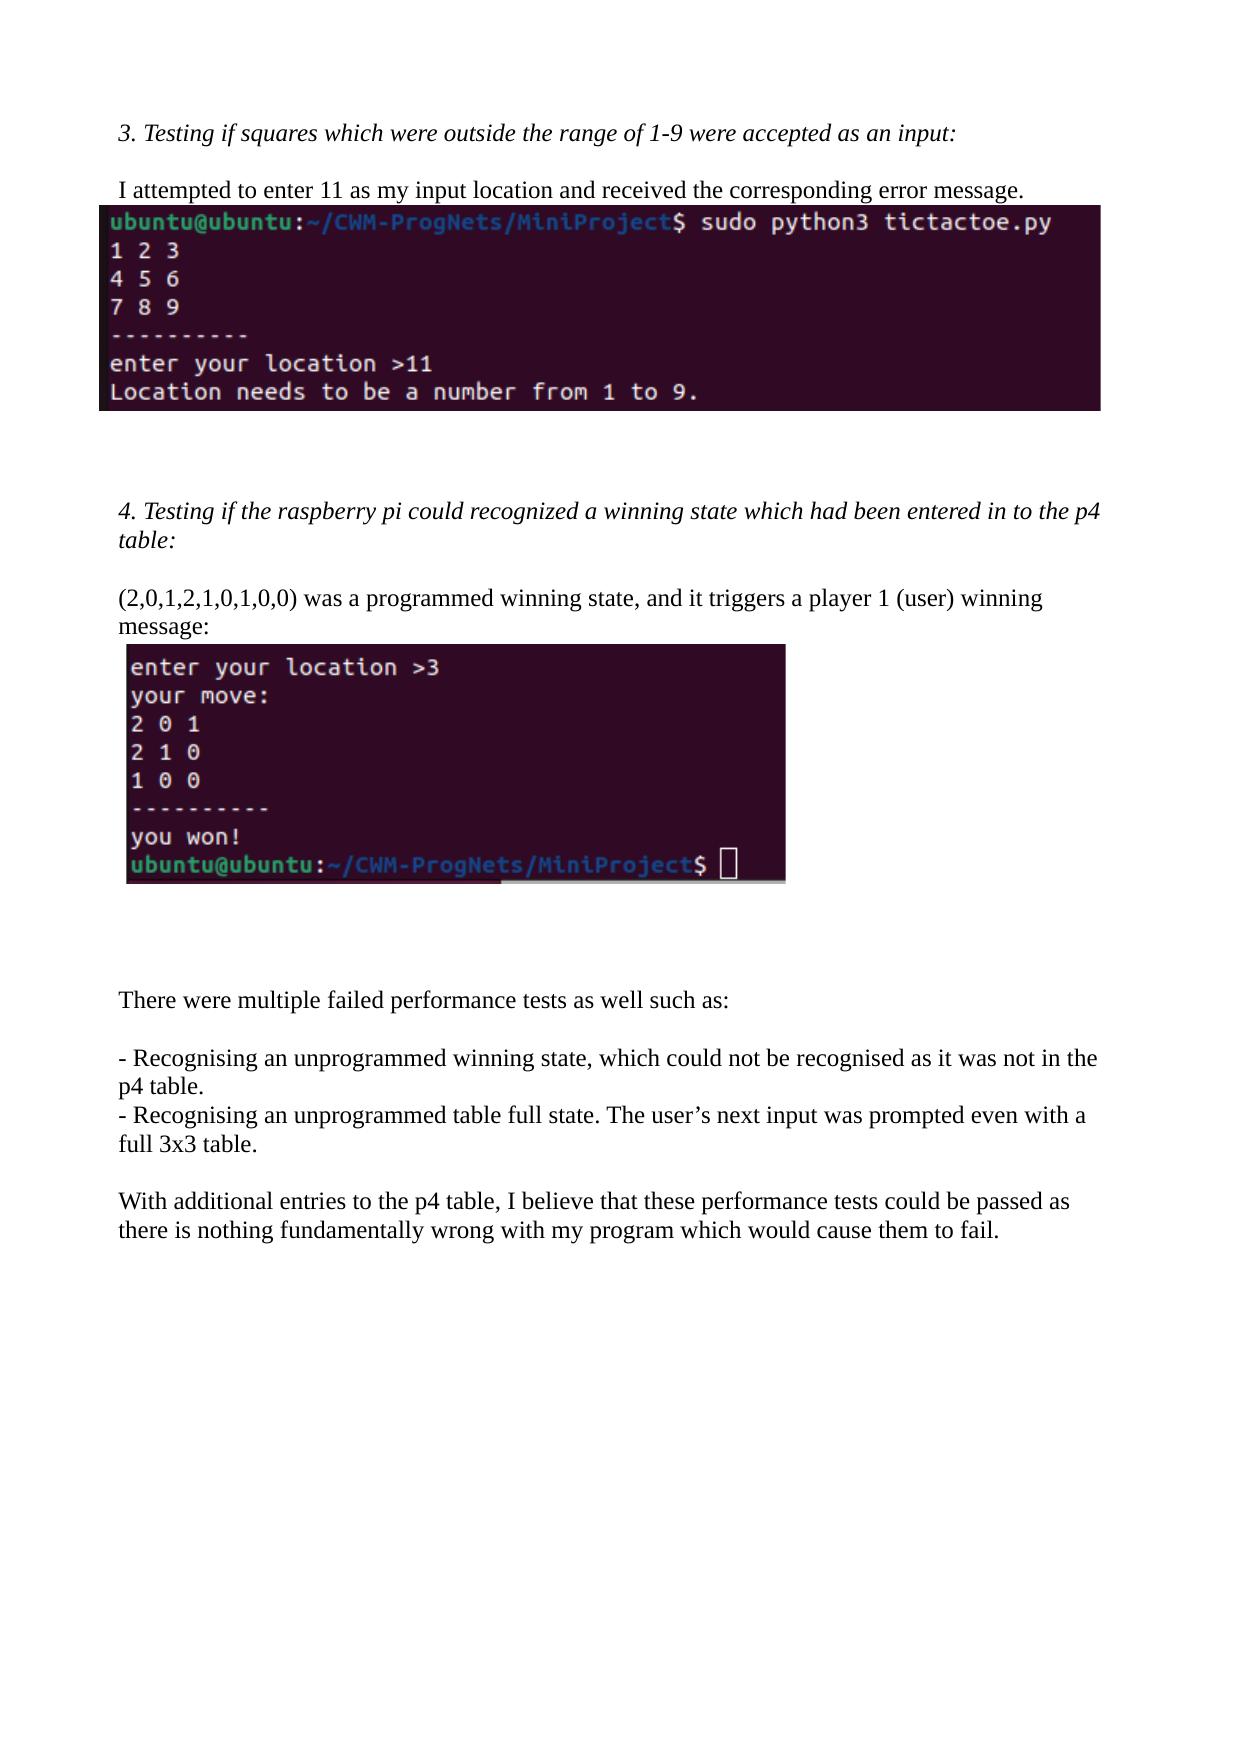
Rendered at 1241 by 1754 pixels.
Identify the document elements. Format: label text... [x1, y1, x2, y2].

picture [126, 644, 786, 884]
text - Recognising an unprogrammed winning state, which could not be recognised as it was not in the p4 table. [118, 1043, 1122, 1100]
text - Recognising an unprogrammed table full state. The user’s next input was prompted even with a full 3x3 table. [118, 1100, 1122, 1158]
text I attempted to enter 11 as my input location and received the corresponding error message. [118, 176, 1122, 204]
text (2,0,1,2,1,0,1,0,0) was a programmed winning state, and it triggers a player 1 (user) winning message: [118, 583, 1122, 640]
picture [99, 205, 1101, 411]
text 3. Testing if squares which were outside the range of 1-9 were accepted as an input: [118, 118, 1122, 147]
text 4. Testing if the raspberry pi could recognized a winning state which had been entered in to the p4 table: [118, 496, 1122, 554]
text There were multiple failed performance tests as well such as: [118, 985, 1122, 1014]
text With additional entries to the p4 table, I believe that these performance tests could be passed as there is nothing fundamentally wrong with my program which would cause them to fail. [118, 1186, 1122, 1244]
